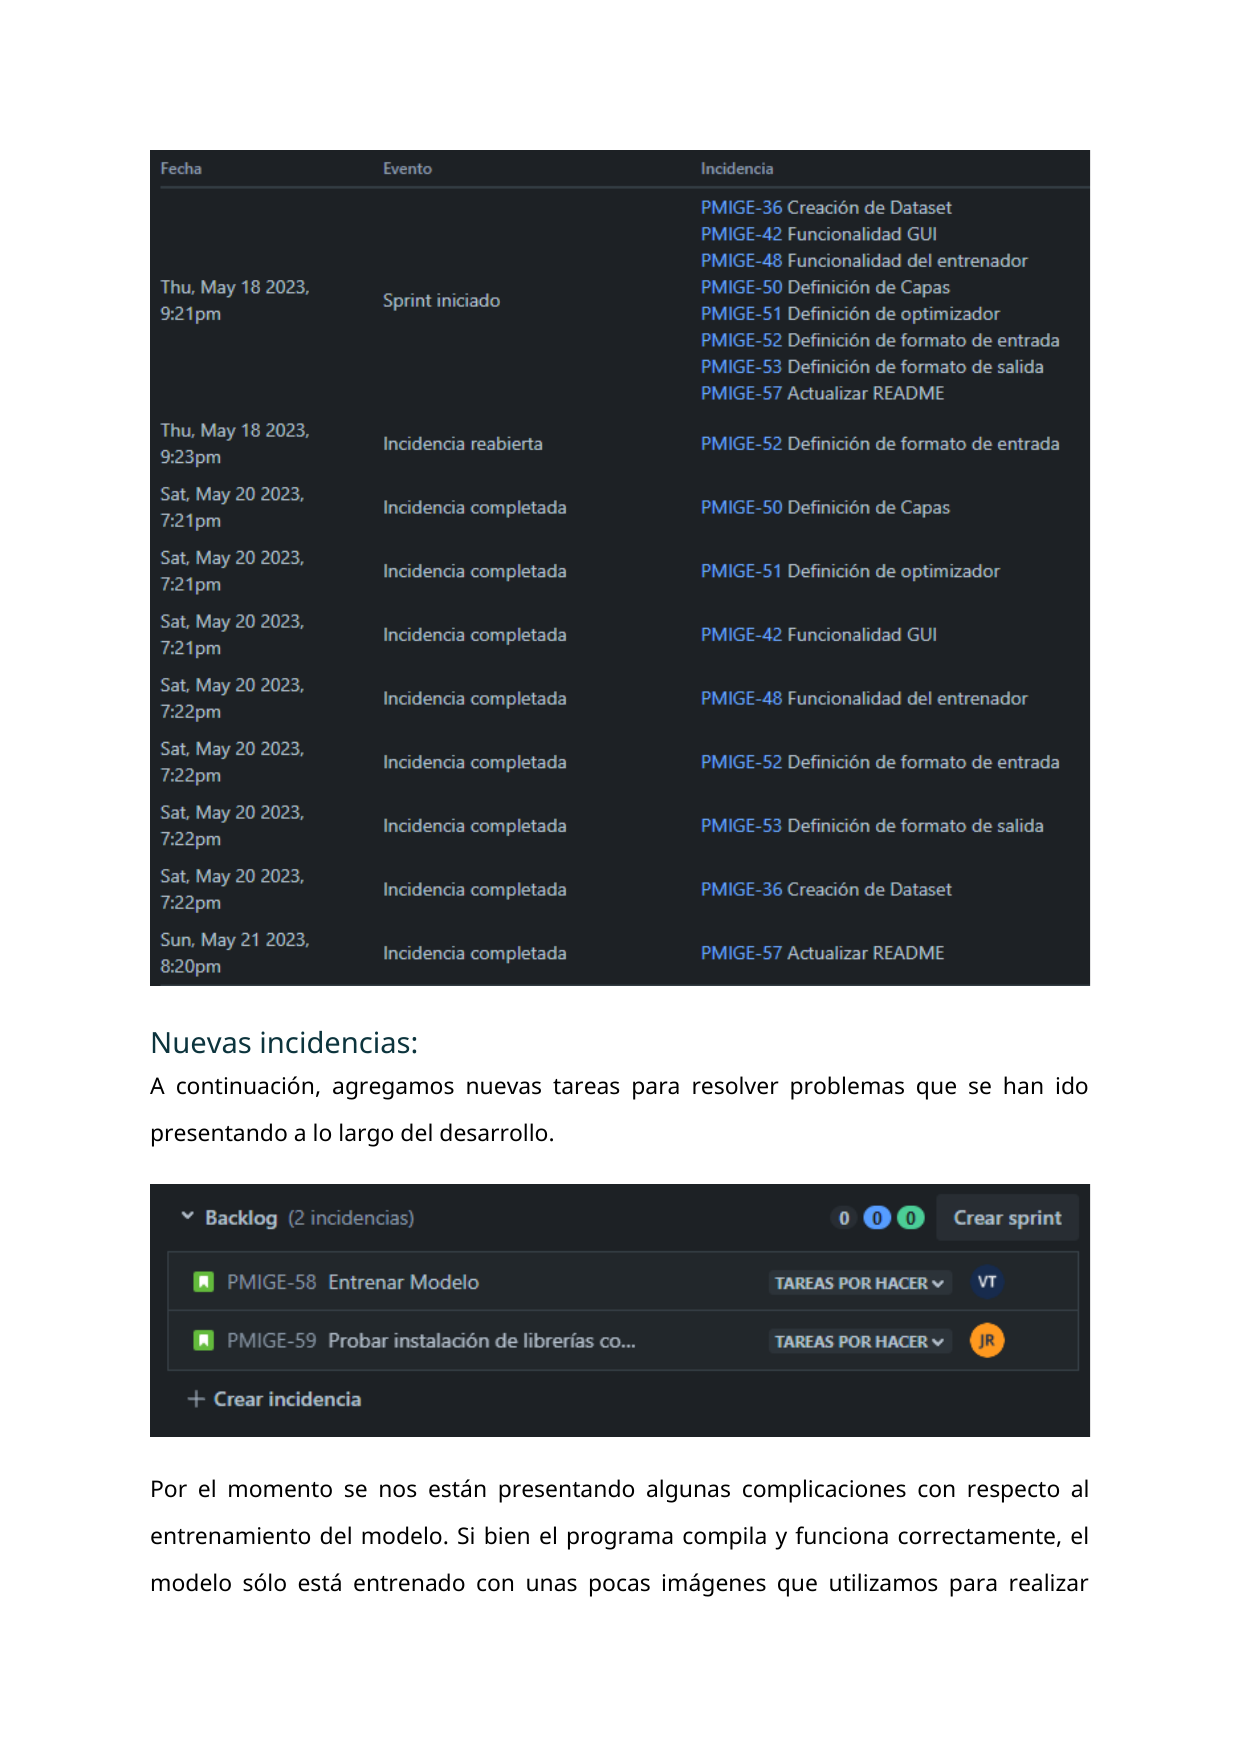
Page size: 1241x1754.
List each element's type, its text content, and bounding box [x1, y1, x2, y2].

text Por el momento se nos están presentando algunas complicaciones con respecto al entrenamiento del modelo. Si bien el programa compila y funciona correctamente, el modelo sólo está entrenado con unas pocas imágenes que utilizamos para realizar [150, 1473, 1090, 1598]
picture [150, 1184, 1091, 1437]
picture [150, 150, 1091, 986]
text A continuación, agregamos nuevas tareas para resolver problemas que se han ido presentando a lo largo del desarrollo. [150, 1070, 1090, 1148]
subtitle Nuevas incidencias: [150, 1022, 1090, 1062]
